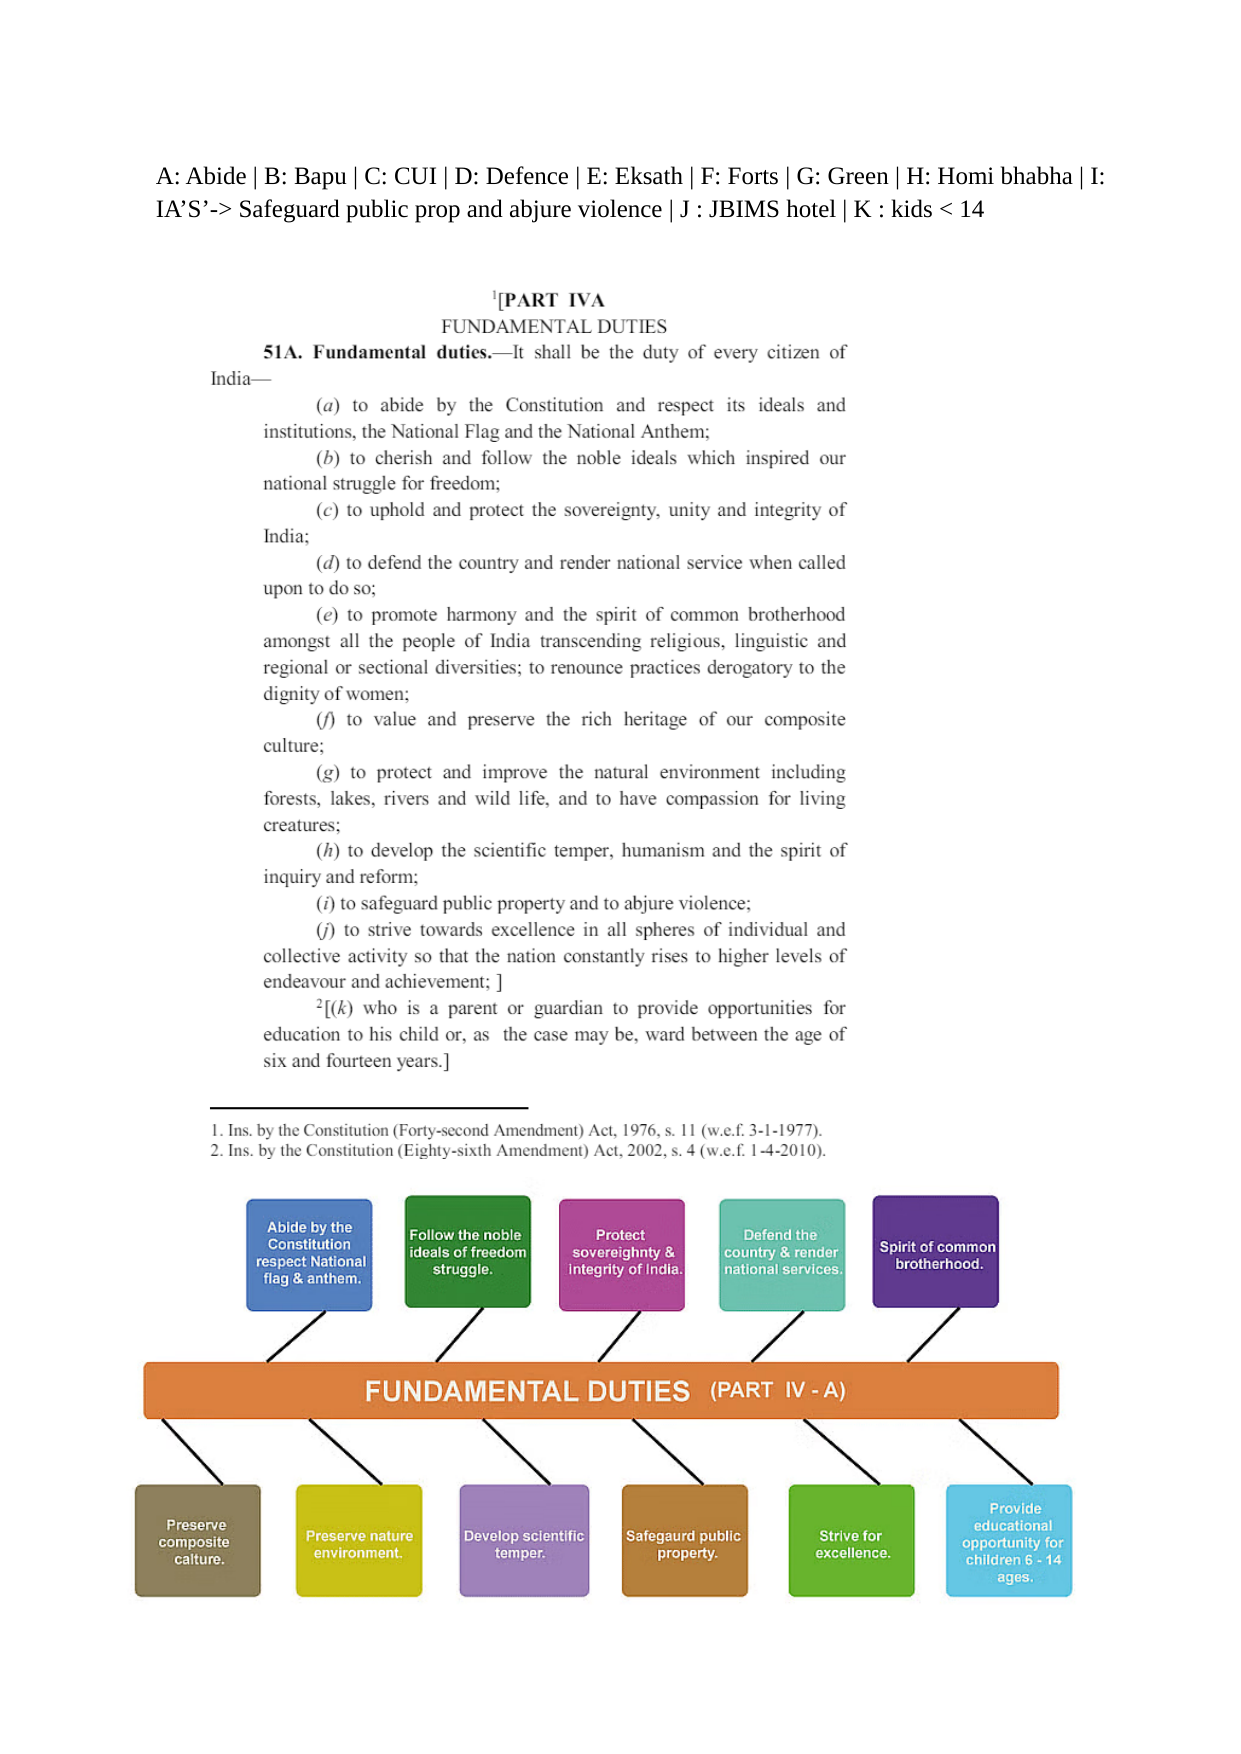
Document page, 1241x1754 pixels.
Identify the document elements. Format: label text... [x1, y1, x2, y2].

text A: Abide | B: Bapu | C: CUI | D: Defence | E: Eksath | F: Forts | G: Green | H: Homi bhabha | I: IA’S’-> Safeguard public prop and abjure violence | J : JBIMS hotel | K : kids < 14 [156, 118, 1122, 222]
